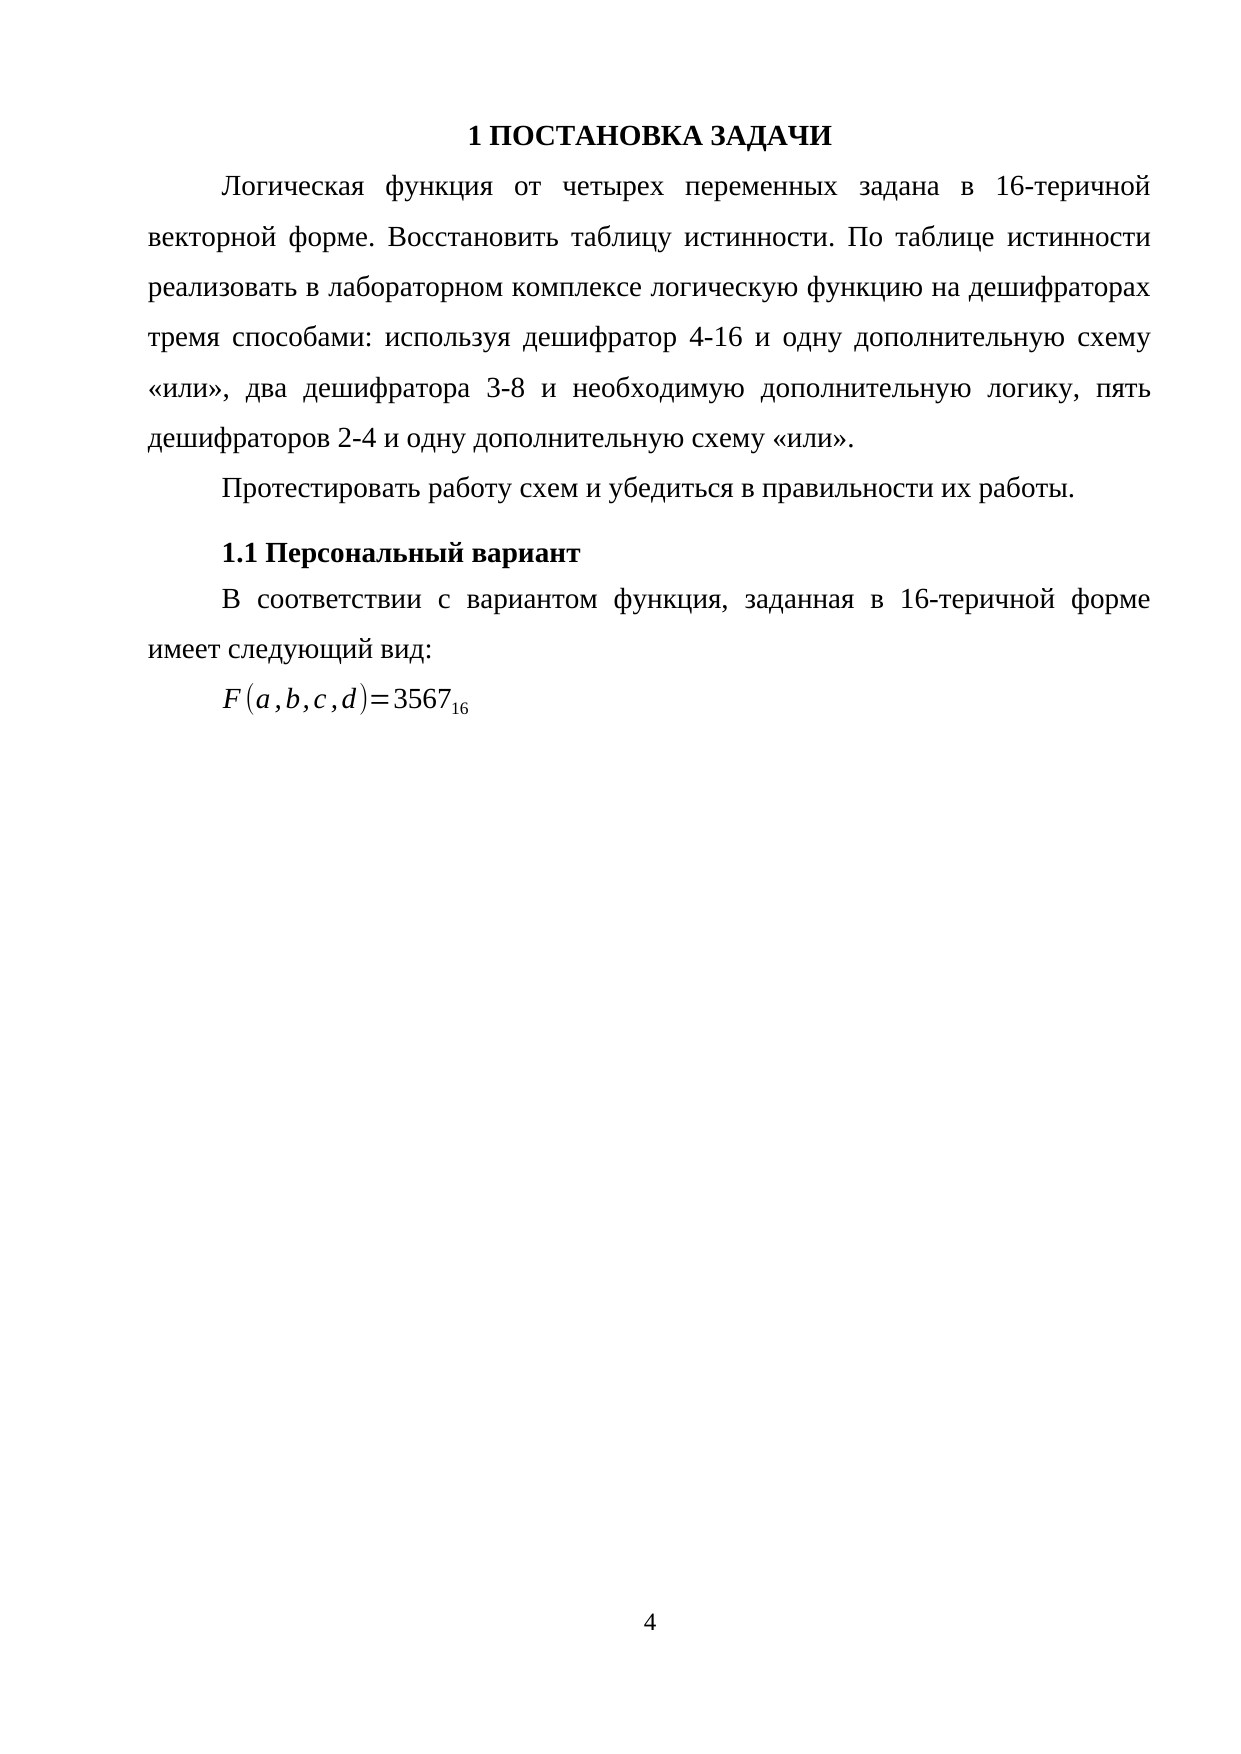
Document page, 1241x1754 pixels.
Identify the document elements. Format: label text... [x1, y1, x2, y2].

text Протестировать работу схем и убедиться в правильности их работы. [148, 470, 1152, 504]
text 1 ПОСТАНОВКА ЗАДАЧИ [148, 118, 1152, 152]
text Логическая функция от четырех переменных задана в 16-теричной векторной форме. Восстановить таблицу истинности. По таблице истинности реализовать в лабораторном комплексе логическую функцию на дешифраторах тремя способами: используя дешифратор 4-16 и одну дополнительную схему «или», два дешифратора 3-8 и необходимую дополнительную логику, пять дешифраторов 2-4 и одну дополнительную схему «или». [148, 168, 1152, 453]
text 1.1 Персональный вариант [148, 535, 1152, 569]
text В соответствии с вариантом функция, заданная в 16-теричной форме имеет следующий вид: [148, 581, 1152, 665]
